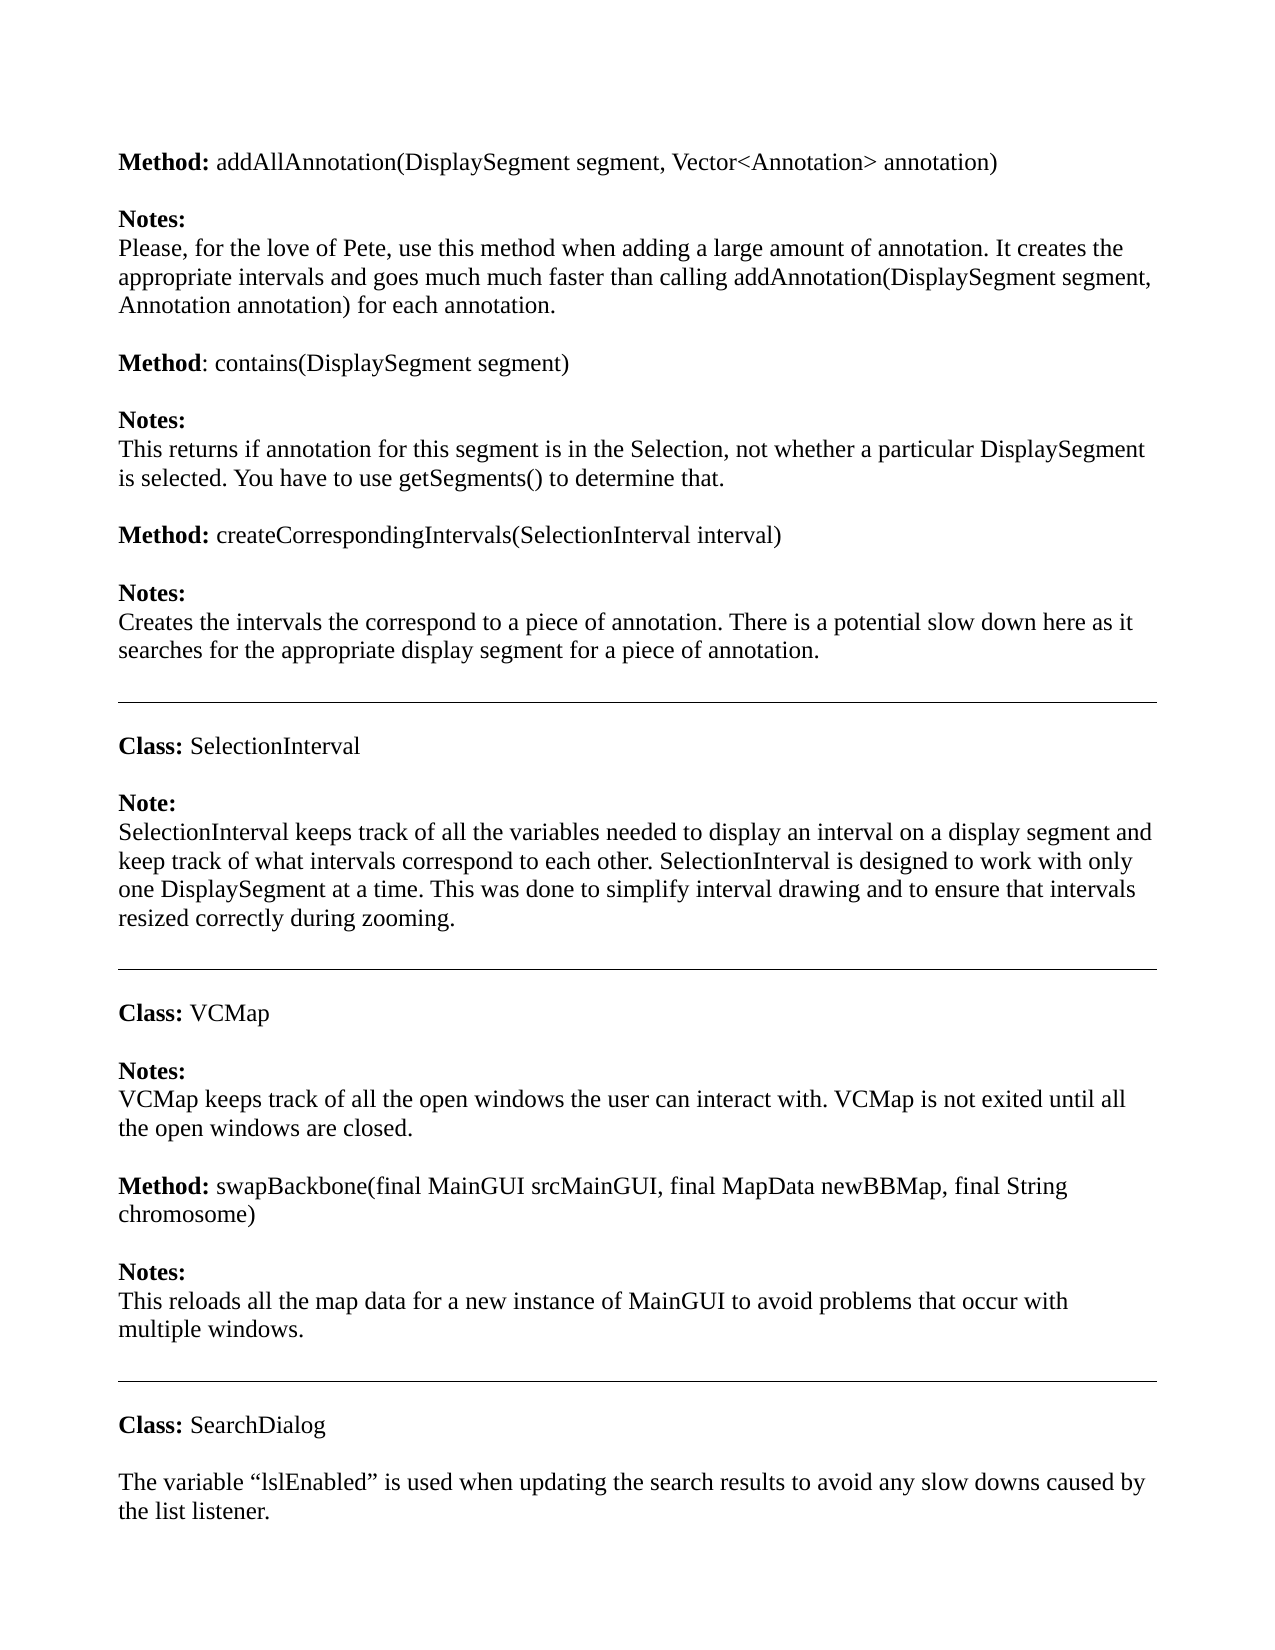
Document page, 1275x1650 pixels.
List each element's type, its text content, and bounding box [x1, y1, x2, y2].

text Class: SelectionInterval [118, 731, 1157, 759]
text Class: VCMap [118, 998, 1157, 1027]
text Notes: [118, 1257, 1157, 1286]
text This reloads all the map data for a new instance of MainGUI to avoid problems that occur with multiple windows. [118, 1286, 1157, 1343]
text Class: SearchDialog [118, 1410, 1157, 1438]
text The variable “lslEnabled” is used when updating the search results to avoid any slow downs caused by the list listener. [118, 1467, 1157, 1525]
text Notes: [118, 1056, 1157, 1084]
text VCMap keeps track of all the open windows the user can interact with. VCMap is not exited until all the open windows are closed. [118, 1084, 1157, 1142]
text Note: [118, 788, 1157, 817]
text Please, for the love of Pete, use this method when adding a large amount of annotation. It creates the appropriate intervals and goes much much faster than calling addAnnotation(DisplaySegment segment, Annotation annotation) for each annotation. [118, 233, 1157, 319]
text Creates the intervals the correspond to a piece of annotation. There is a potential slow down here as it searches for the appropriate display segment for a piece of annotation. [118, 607, 1157, 664]
text SelectionInterval keeps track of all the variables needed to display an interval on a display segment and keep track of what intervals correspond to each other. SelectionInterval is designed to work with only one DisplaySegment at a time. This was done to simplify interval drawing and to ensure that intervals resized correctly during zooming. [118, 817, 1157, 932]
text Method: createCorrespondingIntervals(SelectionInterval interval) [118, 521, 1157, 549]
text Method: swapBackbone(final MainGUI srcMainGUI, final MapData newBBMap, final String chromosome) [118, 1171, 1157, 1228]
text Notes: [118, 204, 1157, 233]
text Notes: [118, 406, 1157, 434]
text This returns if annotation for this segment is in the Selection, not whether a particular DisplaySegment is selected. You have to use getSegments() to determine that. [118, 434, 1157, 492]
text Method: addAllAnnotation(DisplaySegment segment, Vector<Annotation> annotation) [118, 147, 1157, 176]
text Method: contains(DisplaySegment segment) [118, 348, 1157, 377]
text Notes: [118, 578, 1157, 607]
